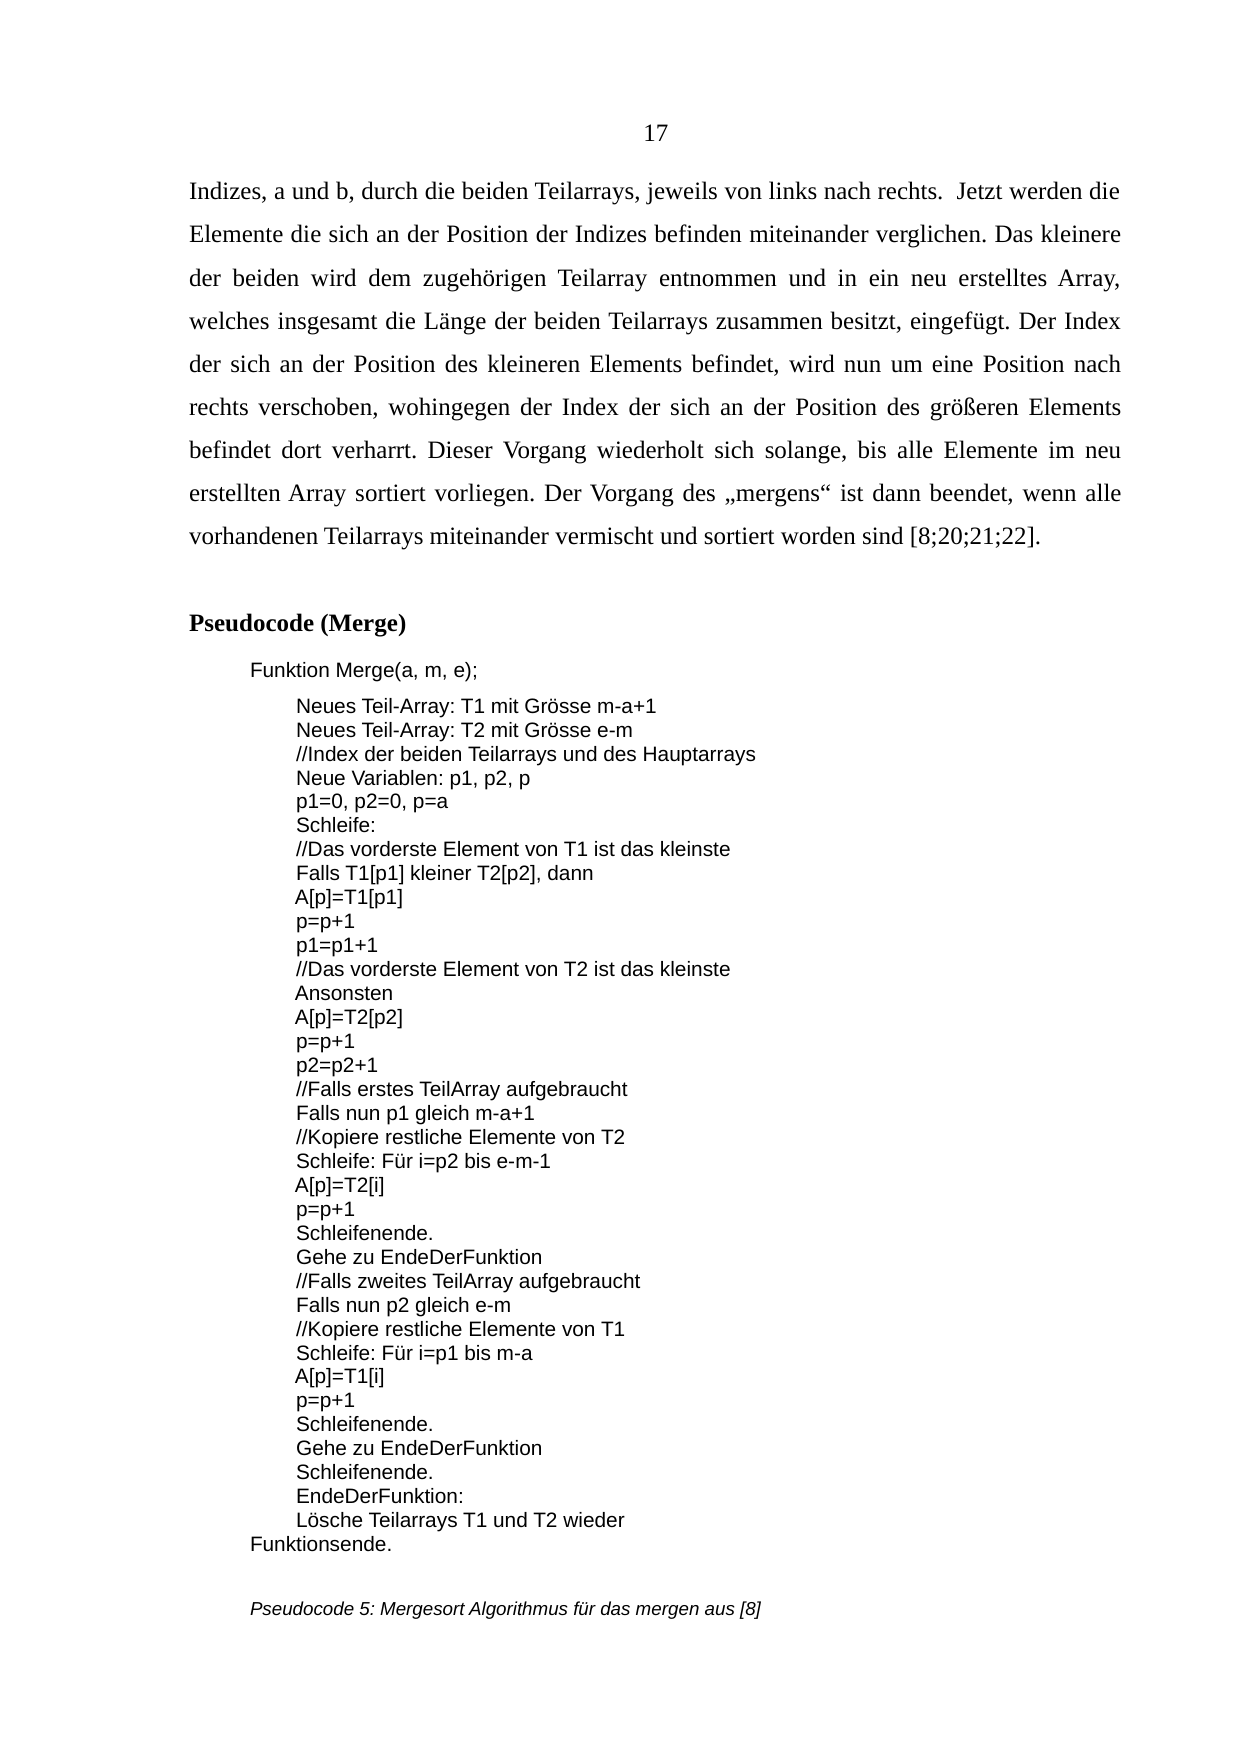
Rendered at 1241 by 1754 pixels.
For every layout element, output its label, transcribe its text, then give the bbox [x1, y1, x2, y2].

text //Kopiere restliche Elemente von T2 [250, 1125, 939, 1149]
text p=p+1 [250, 1029, 939, 1053]
text p=p+1 [250, 1388, 939, 1412]
text Pseudocode 5: Mergesort Algorithmus für das mergen aus [8] [250, 1598, 939, 1619]
text Schleifenende. [250, 1221, 939, 1244]
text p1=0, p2=0, p=a [250, 789, 939, 813]
text //Index der beiden Teilarrays und des Hauptarrays [250, 741, 939, 765]
text A[p]=T1[p1] [250, 885, 939, 909]
text //Falls erstes TeilArray aufgebraucht [250, 1077, 939, 1101]
text A[p]=T2[p2] [250, 1005, 939, 1029]
text Gehe zu EndeDerFunktion [250, 1244, 939, 1268]
text Lösche Teilarrays T1 und T2 wieder [250, 1508, 939, 1532]
text //Kopiere restliche Elemente von T1 [250, 1316, 939, 1340]
text Indizes, a und b, durch die beiden Teilarrays, jeweils von links nach rechts. Jetzt werden die Elemente die sich an der Position der Indizes befinden miteinander verglichen. Das kleinere der beiden wird dem zugehörigen Teilarray entnommen und in ein neu erstelltes Array, welches insgesamt die Länge der beiden Teilarrays zusammen besitzt, eingefügt. Der Index der sich an der Position des kleineren Elements befindet, wird nun um eine Position nach rechts verschoben, wohingegen der Index der sich an der Position des größeren Elements befindet dort verharrt. Dieser Vorgang wiederholt sich solange, bis alle Elemente im neu erstellten Array sortiert vorliegen. Der Vorgang des „mergens“ ist dann beendet, wenn alle vorhandenen Teilarrays miteinander vermischt und sortiert worden sind [8;20;21;22]. [189, 176, 1122, 550]
text Funktionsende. [250, 1532, 939, 1556]
text Falls T1[p1] kleiner T2[p2], dann [250, 861, 939, 885]
text p=p+1 [250, 909, 939, 933]
text Neue Variablen: p1, p2, p [250, 765, 939, 789]
text Neues Teil-Array: T1 mit Grösse m-a+1 [250, 693, 939, 717]
text Falls nun p2 gleich e-m [250, 1292, 939, 1316]
text EndeDerFunktion: [250, 1484, 939, 1508]
text p1=p1+1 [250, 933, 939, 957]
text Schleifenende. [250, 1412, 939, 1436]
text A[p]=T2[i] [250, 1173, 939, 1197]
text Ansonsten [250, 981, 939, 1005]
text Falls nun p1 gleich m-a+1 [250, 1101, 939, 1125]
text //Das vorderste Element von T1 ist das kleinste [250, 837, 939, 861]
text Schleife: [250, 813, 939, 837]
text //Falls zweites TeilArray aufgebraucht [250, 1268, 939, 1292]
text Neues Teil-Array: T2 mit Grösse e-m [250, 717, 939, 741]
text p=p+1 [250, 1197, 939, 1221]
text Gehe zu EndeDerFunktion [250, 1436, 939, 1460]
text //Das vorderste Element von T2 ist das kleinste [250, 957, 939, 981]
text Pseudocode (Merge) [189, 608, 1122, 636]
text A[p]=T1[i] [250, 1364, 939, 1388]
text Schleifenende. [250, 1460, 939, 1484]
text Funktion Merge(a, m, e); [250, 657, 939, 681]
text p2=p2+1 [250, 1053, 939, 1077]
text Schleife: Für i=p1 bis m-a [250, 1340, 939, 1364]
text Schleife: Für i=p2 bis e-m-1 [250, 1149, 939, 1173]
